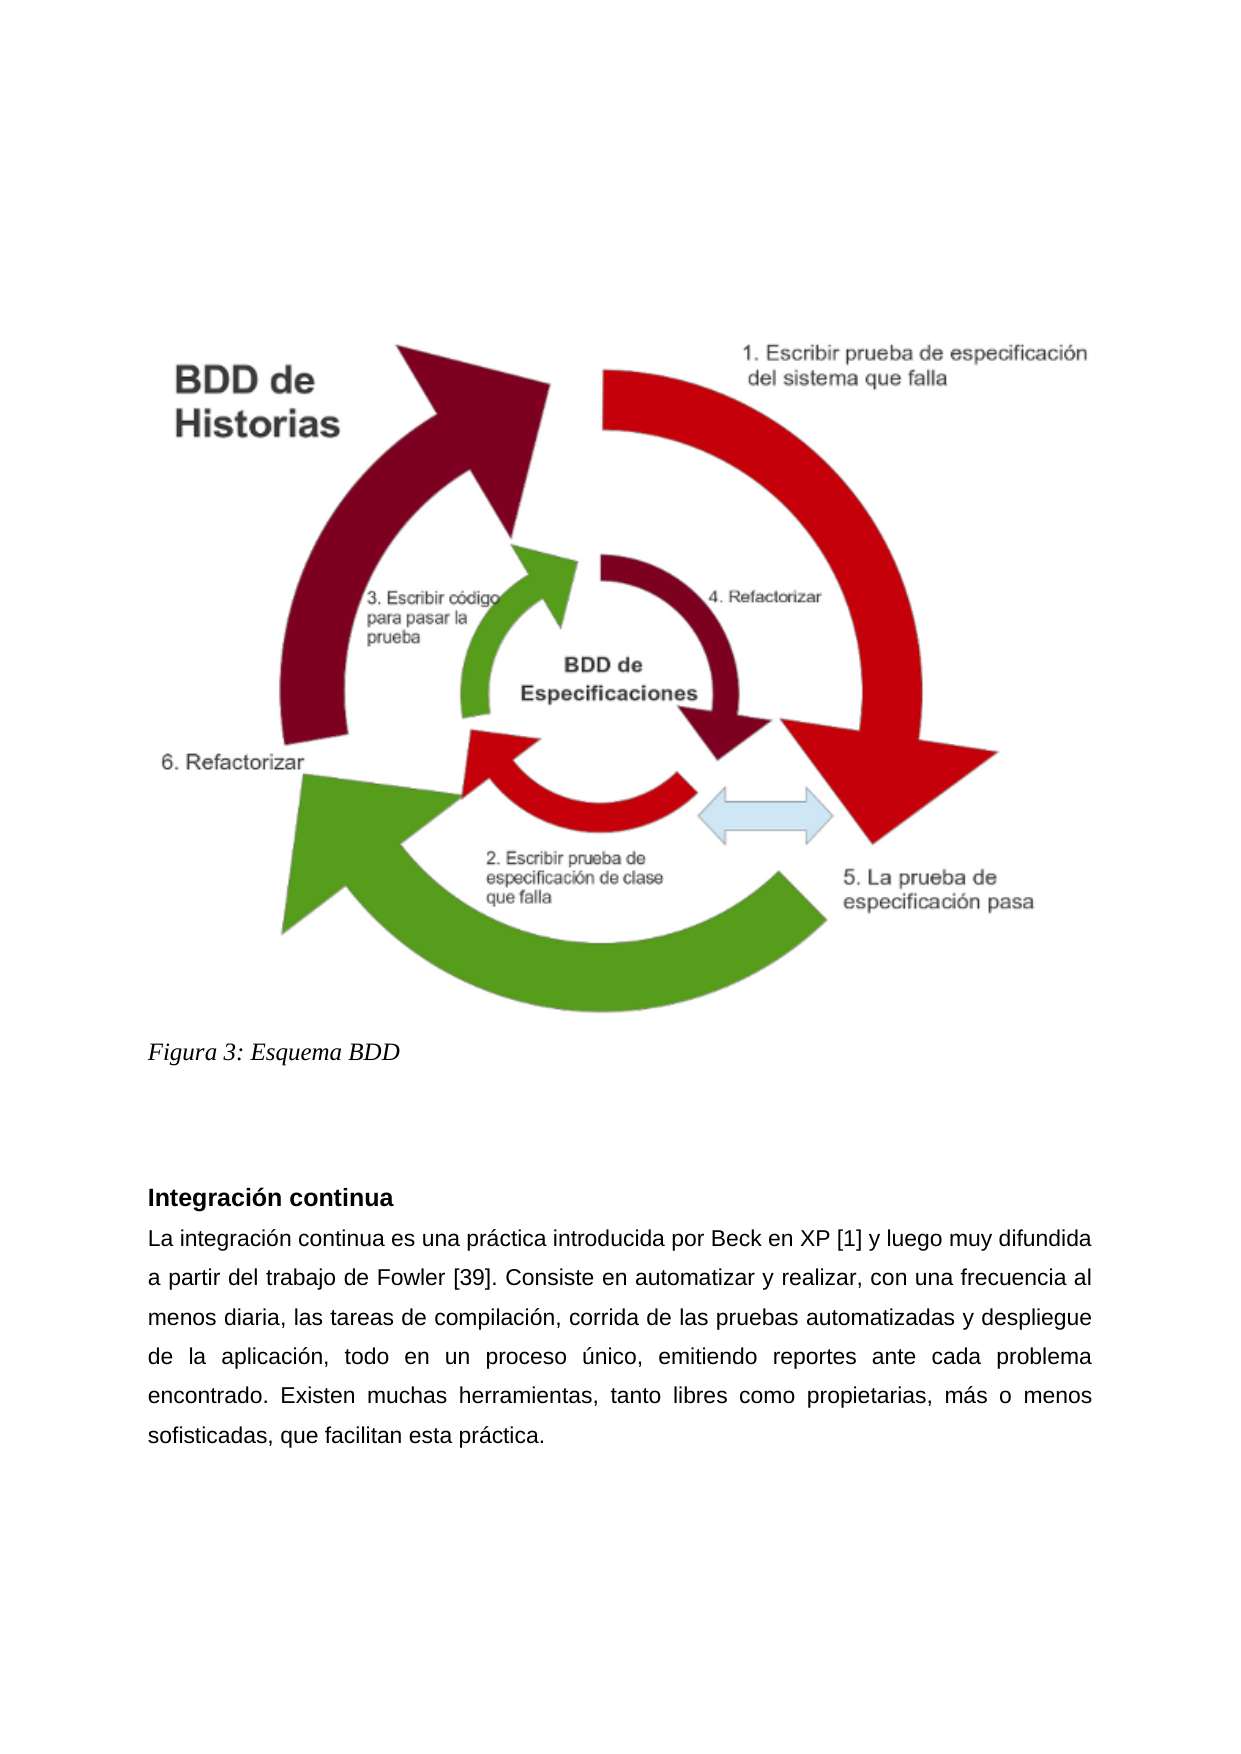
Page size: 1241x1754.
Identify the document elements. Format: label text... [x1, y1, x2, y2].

picture [147, 320, 1093, 1038]
subtitle Integración continua [148, 1183, 1093, 1212]
text La integración continua es una práctica introducida por Beck en XP [1] y luego muy difundida a partir del trabajo de Fowler [39]. Consiste en automatizar y realizar, con una frecuencia al menos diaria, las tareas de compilación, corrida de las pruebas automatizadas y despliegue de la aplicación, todo en un proceso único, emitiendo reportes ante cada problema encontrado. Existen muchas herramientas, tanto libres como propietarias, más o menos sofisticadas, que facilitan esta práctica. [148, 1224, 1093, 1448]
text Figura 3: Esquema BDD [148, 1038, 1093, 1066]
